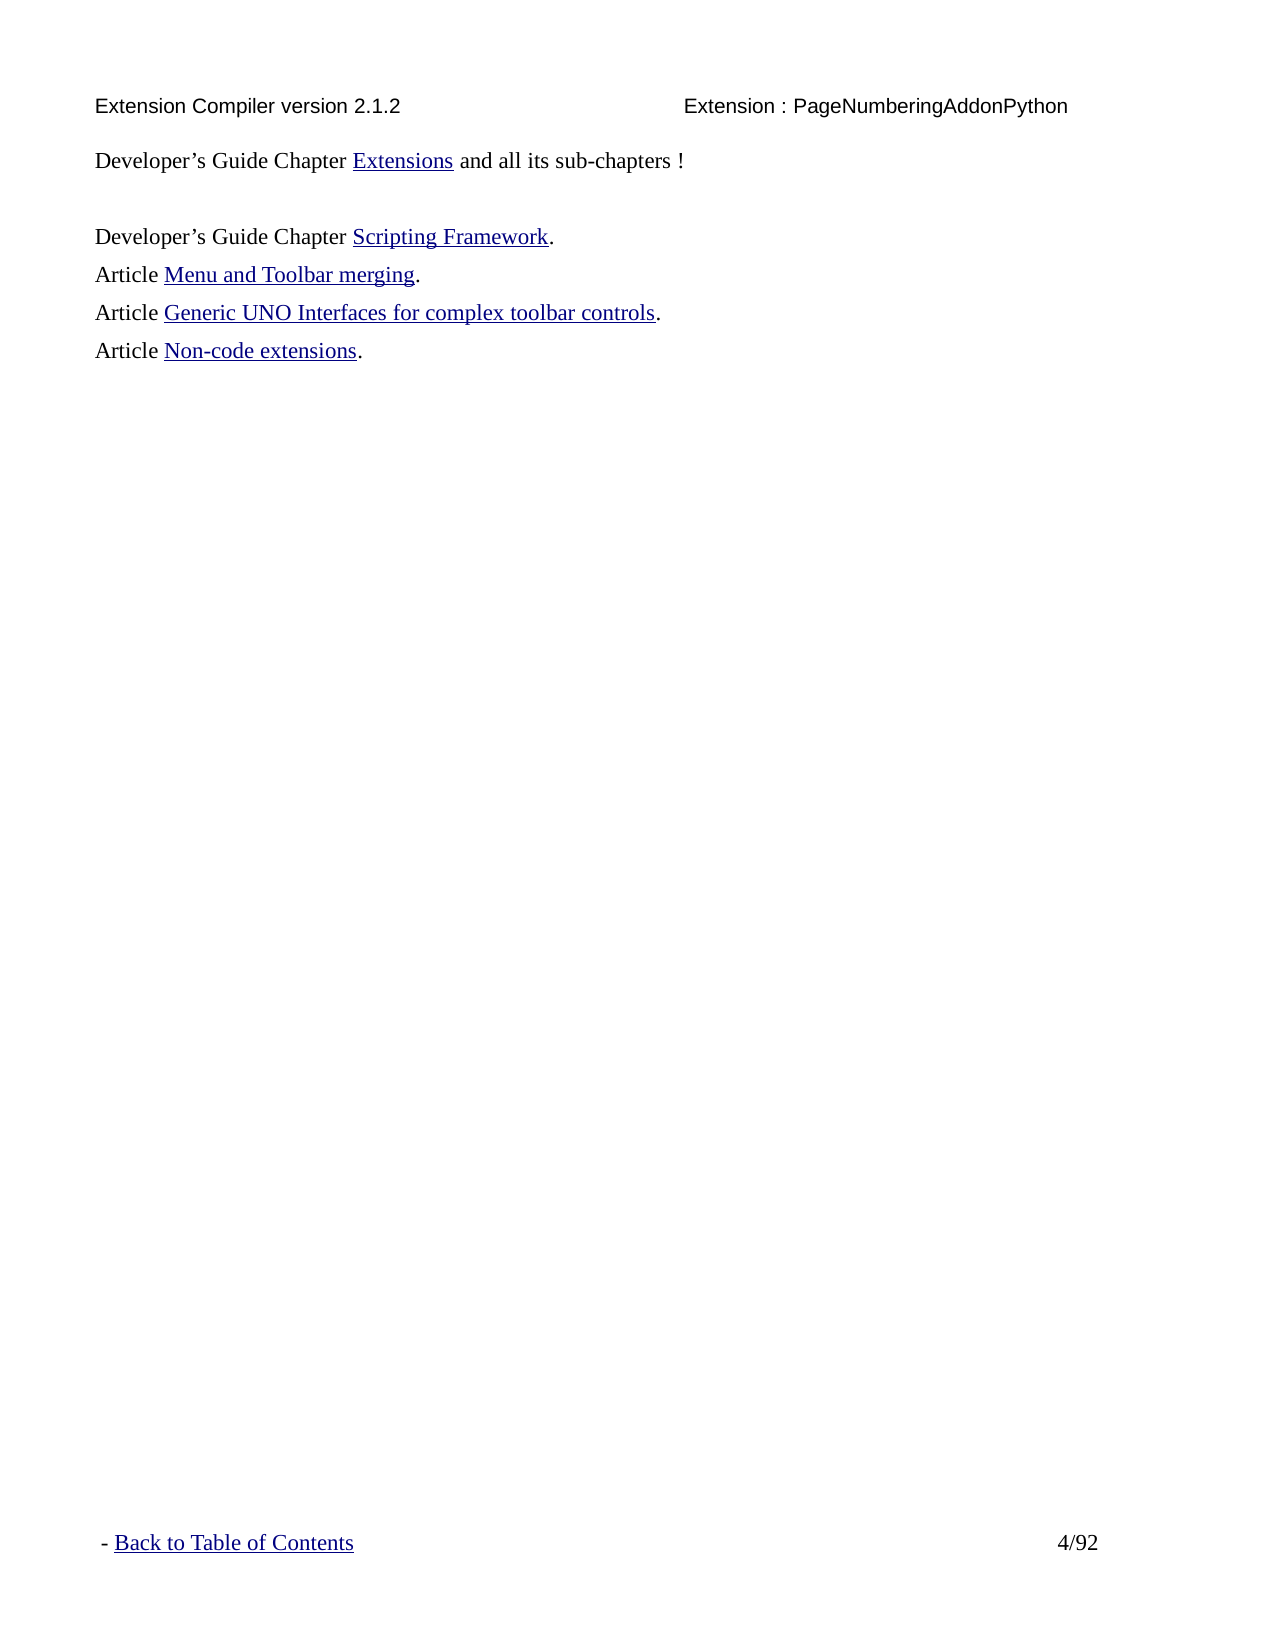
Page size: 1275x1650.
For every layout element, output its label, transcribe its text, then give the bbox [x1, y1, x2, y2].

text Article Non-code extensions. [94, 338, 1181, 363]
text Article Generic UNO Interfaces for complex toolbar controls. [94, 299, 1181, 325]
text Developer’s Guide Chapter Scripting Framework. [94, 223, 1181, 249]
text Article Menu and Toolbar merging. [94, 262, 1181, 287]
text Developer’s Guide Chapter Extensions and all its sub-chapters ! [94, 147, 1181, 173]
